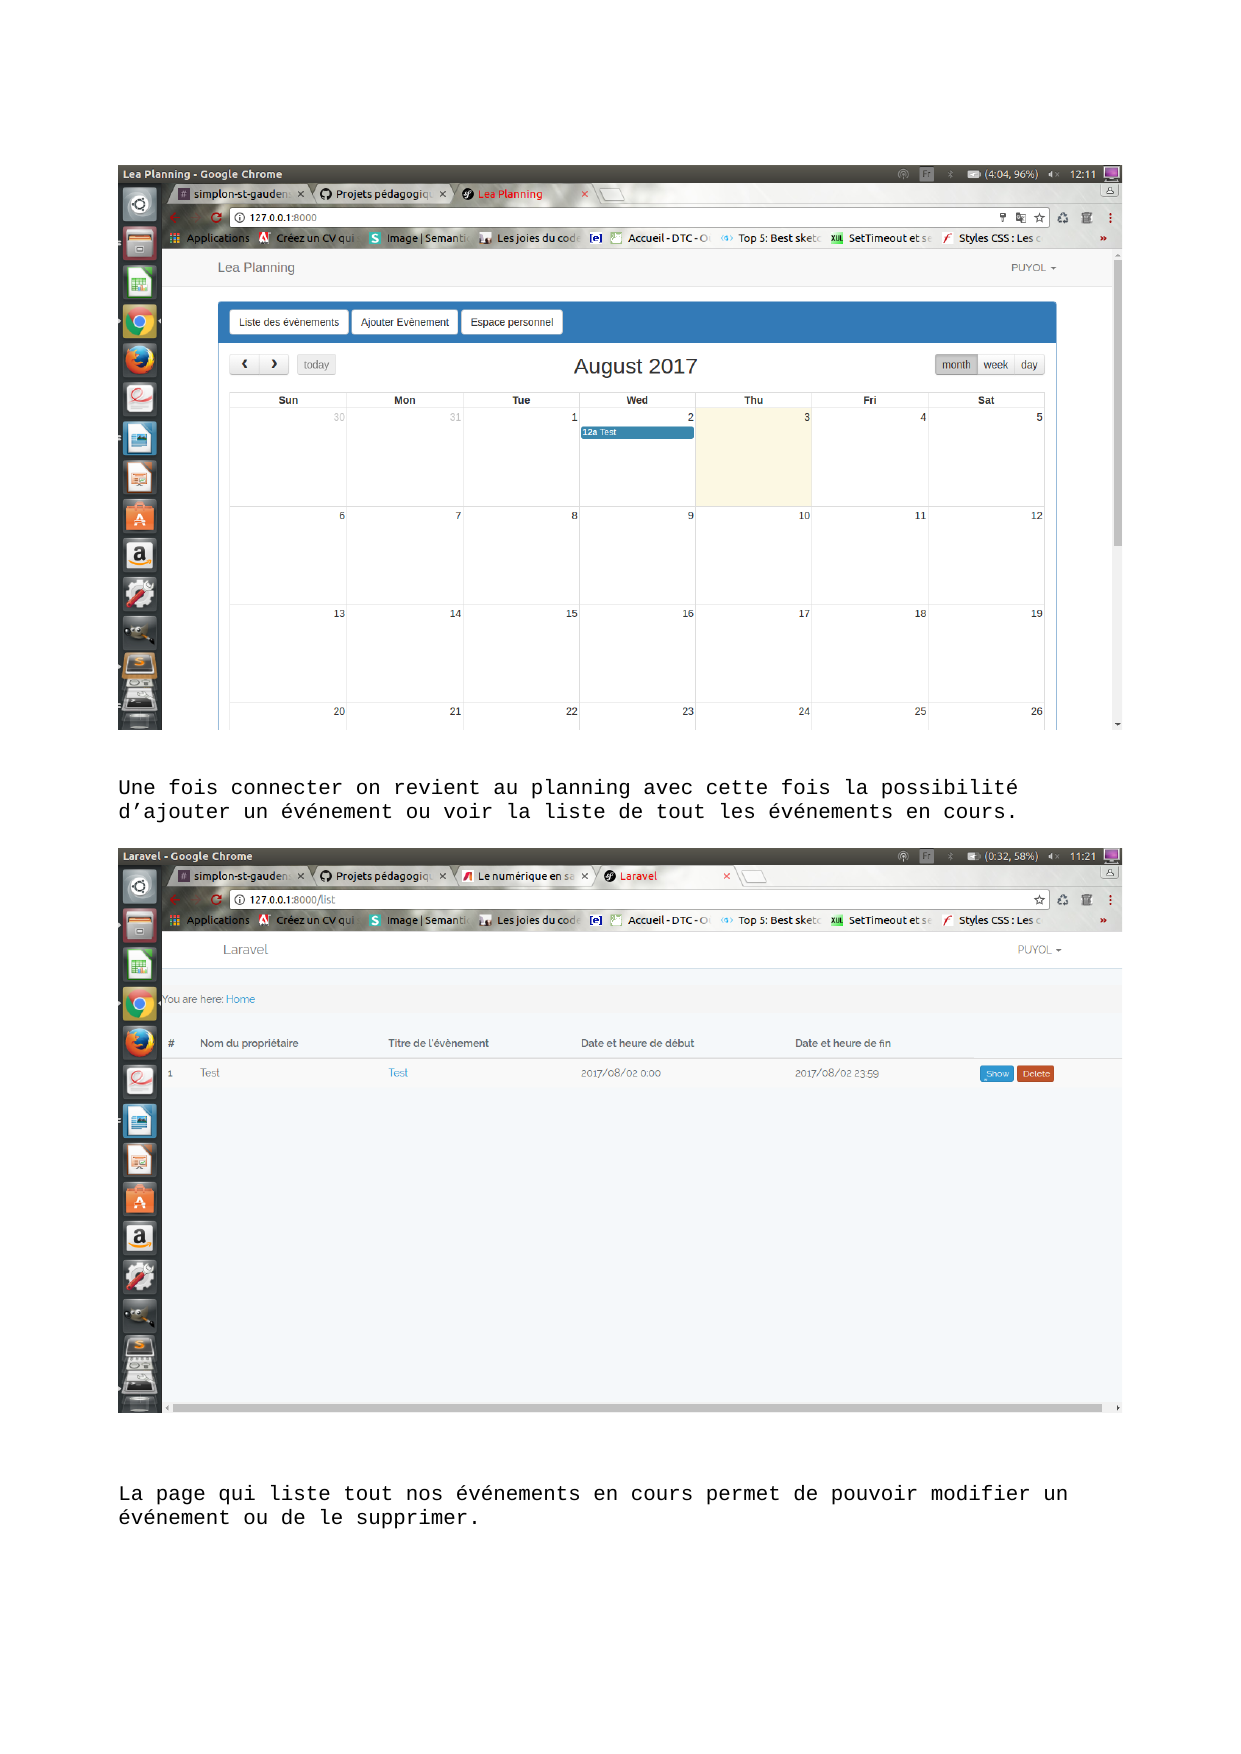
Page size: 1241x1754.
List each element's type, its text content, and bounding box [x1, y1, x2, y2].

text Une fois connecter on revient au planning avec cette fois la possibilité d’ajouter un événement ou voir la liste de tout les événements en cours. [118, 777, 1122, 824]
picture [118, 165, 1123, 730]
text La page qui liste tout nos événements en cours permet de pouvoir modifier un événement ou de le supprimer. [118, 1483, 1122, 1531]
picture [118, 848, 1123, 1413]
